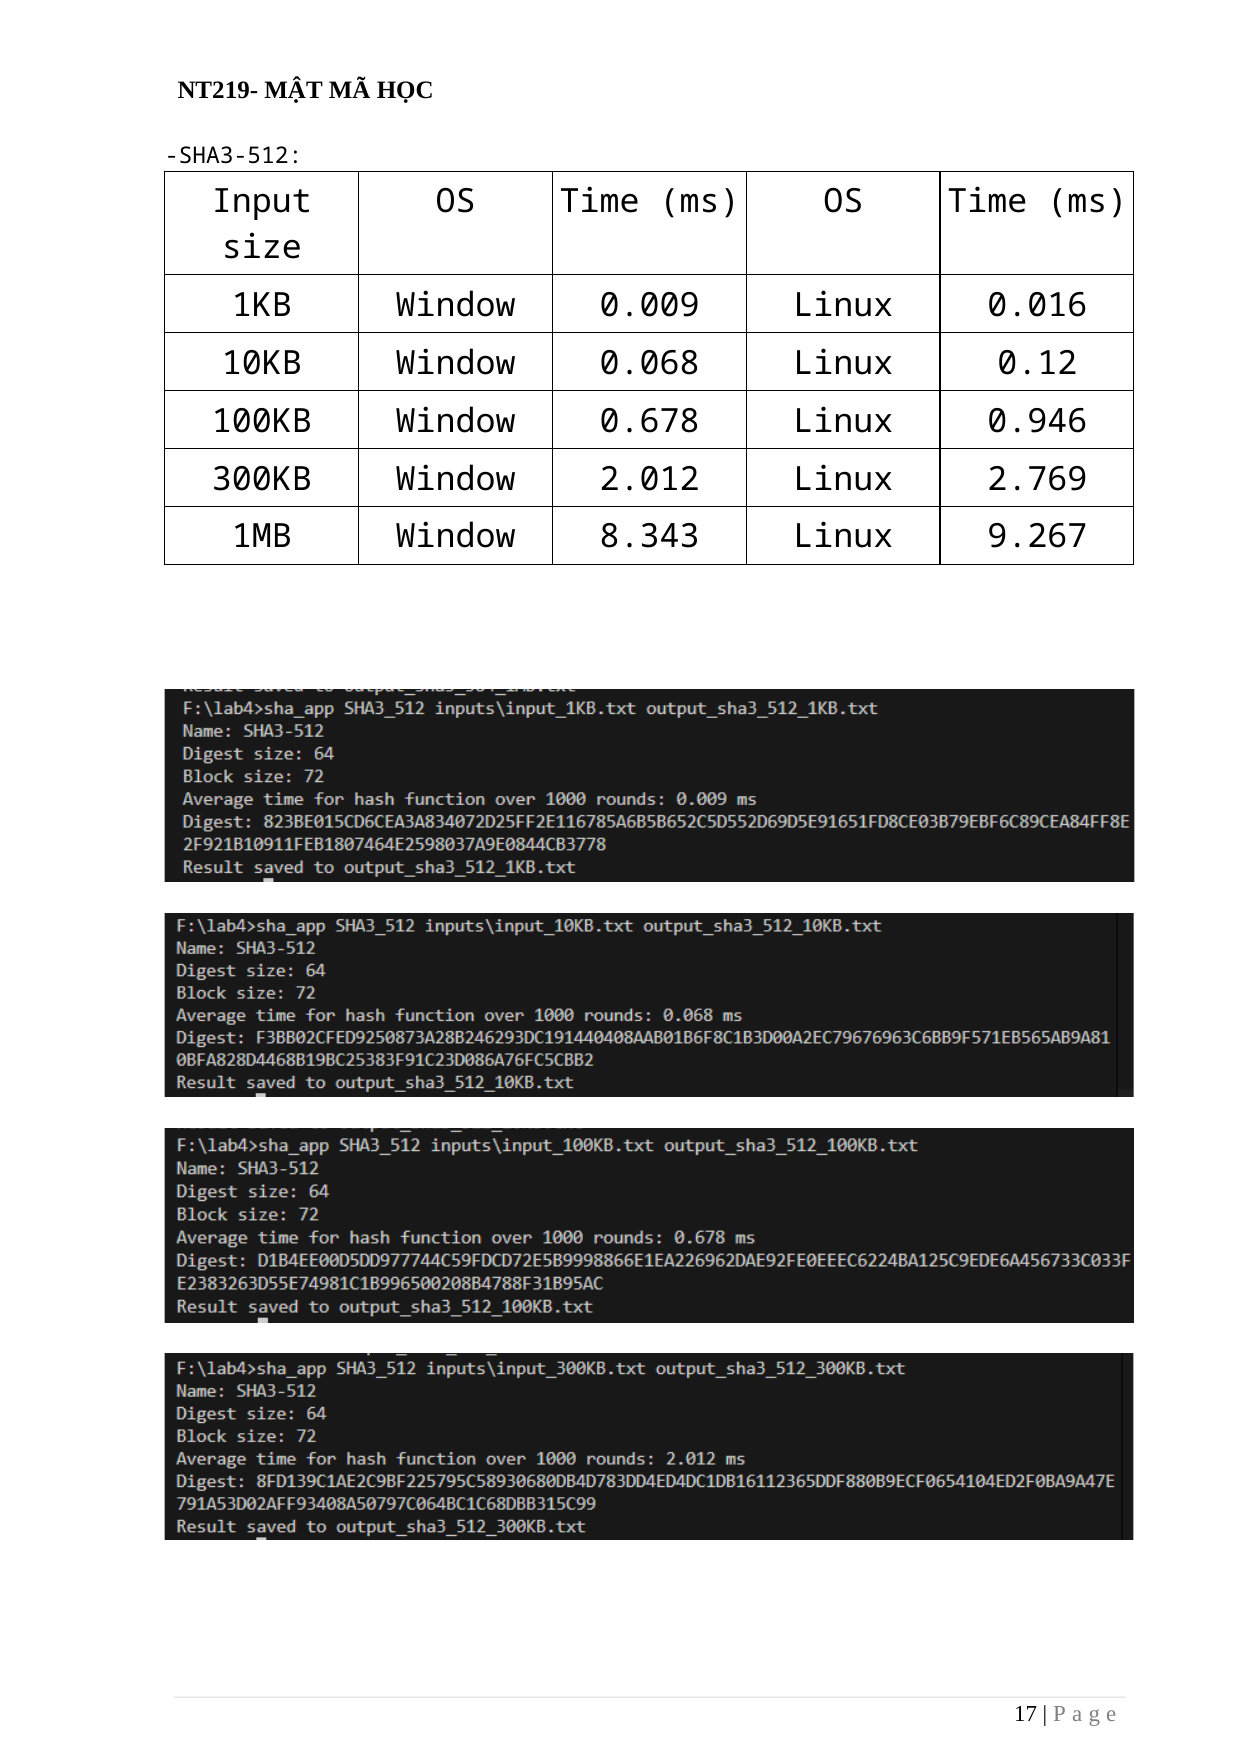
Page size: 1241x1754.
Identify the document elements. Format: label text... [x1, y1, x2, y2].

table_cell 0.678 [553, 391, 746, 448]
picture [164, 1353, 1134, 1540]
table_cell 1MB [165, 507, 358, 563]
table_cell 10KB [165, 333, 358, 390]
table_cell Window [359, 449, 552, 506]
text -SHA3-512: [164, 139, 1134, 171]
table_cell 2.012 [553, 449, 746, 506]
table_cell 8.343 [553, 507, 746, 563]
table_cell 0.068 [553, 333, 746, 390]
table_cell Linux [747, 507, 939, 563]
table_cell 0.016 [941, 275, 1133, 332]
picture [164, 1128, 1134, 1323]
table_cell Window [359, 275, 552, 332]
table_cell Window [359, 391, 552, 448]
table_cell 2.769 [941, 449, 1133, 506]
table_header OS [747, 172, 939, 274]
picture [164, 913, 1134, 1097]
table_cell 300KB [165, 449, 358, 506]
table_header Input size [165, 172, 358, 274]
table_header Time (ms) [553, 172, 746, 274]
table_cell 0.009 [553, 275, 746, 332]
table_cell Window [359, 333, 552, 390]
table_cell Window [359, 507, 552, 563]
table_cell 0.946 [941, 391, 1133, 448]
table_cell Linux [747, 449, 939, 506]
picture [164, 689, 1135, 882]
table_cell 9.267 [941, 507, 1133, 563]
table_cell 0.12 [941, 333, 1133, 390]
table_cell Linux [747, 275, 939, 332]
table_cell Linux [747, 391, 939, 448]
table_cell Linux [747, 333, 939, 390]
table_header OS [359, 172, 552, 274]
table_cell 1KB [165, 275, 358, 332]
table_cell 100KB [165, 391, 358, 448]
table_header Time (ms) [941, 172, 1133, 274]
